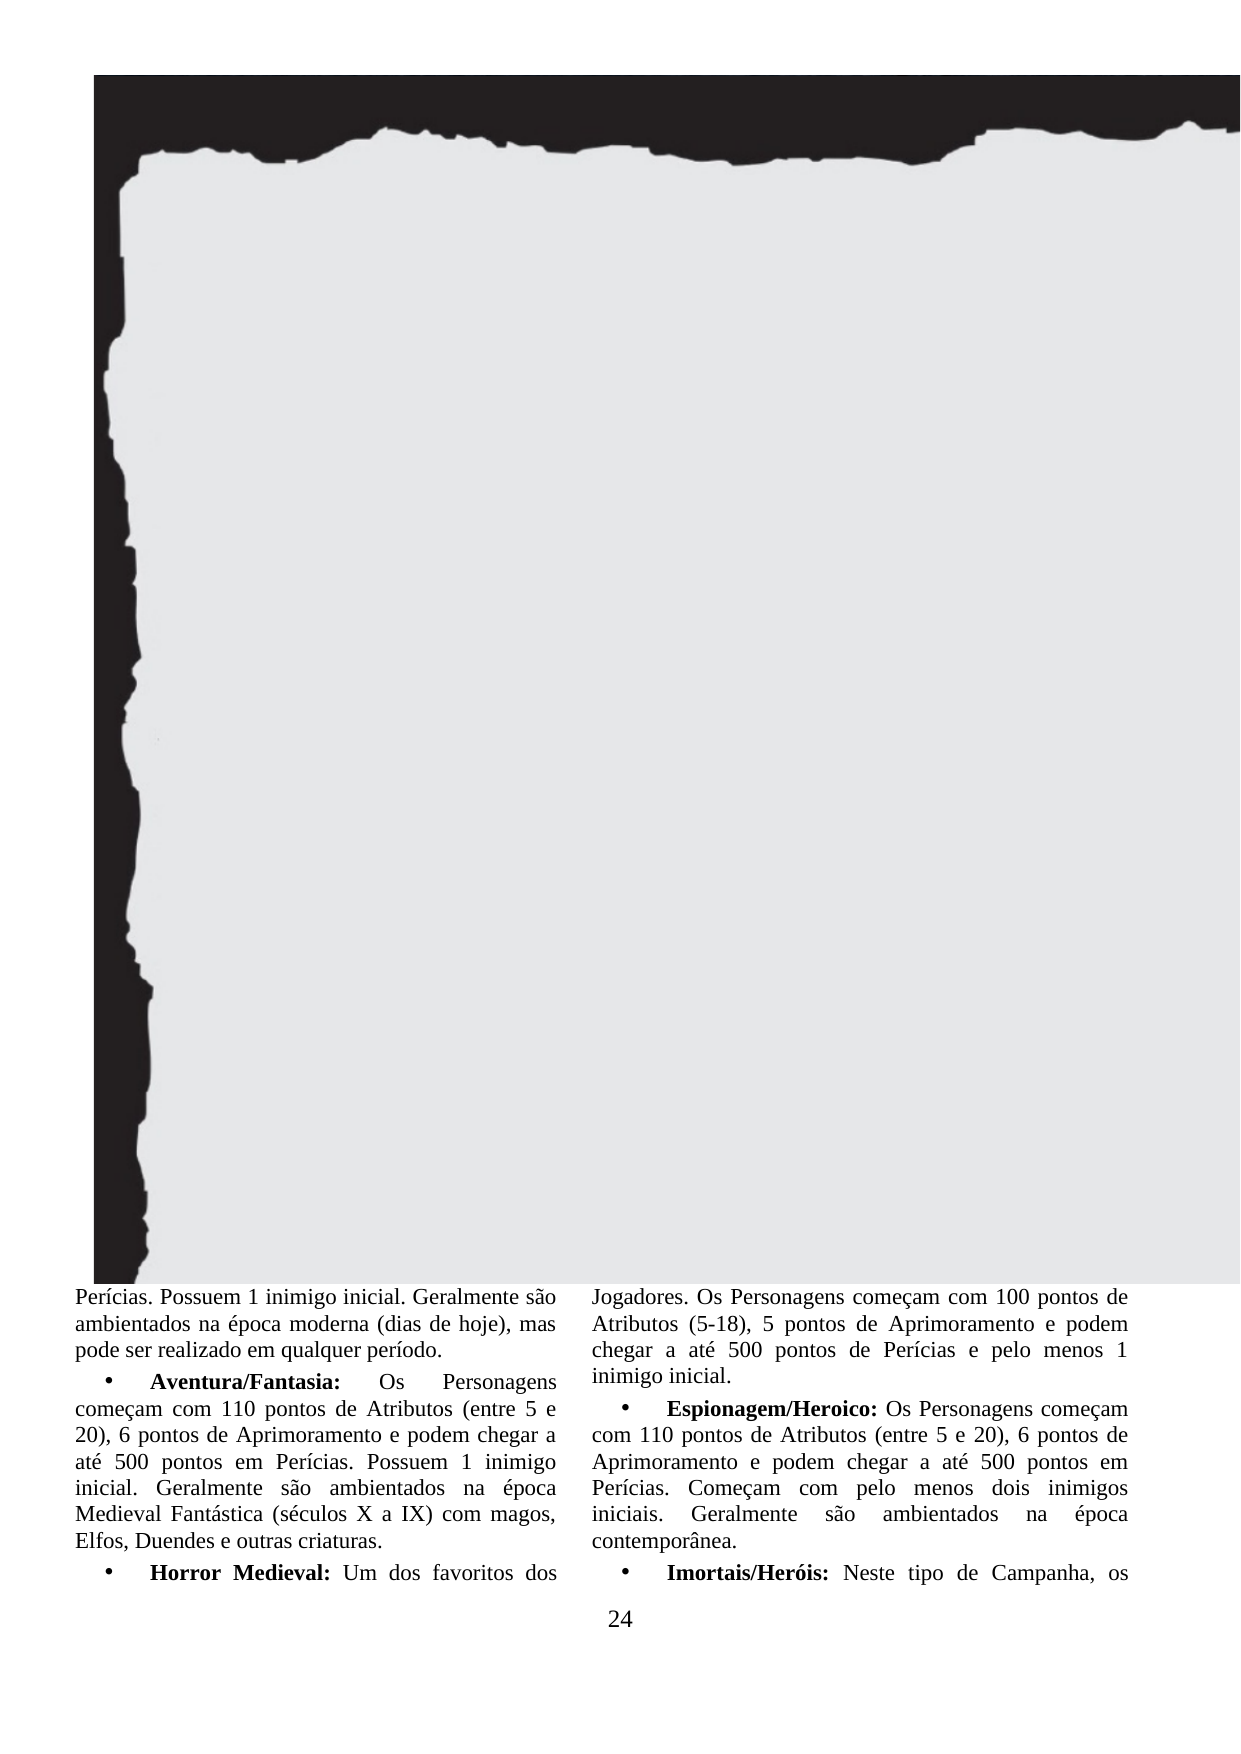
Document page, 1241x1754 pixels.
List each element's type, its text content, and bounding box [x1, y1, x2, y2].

list Jogadores. Os Personagens começam com 100 pontos de Atributos (5-18), 5 pontos de Aprimoramento e podem chegar a até 500 pontos de Perícias e pelo menos 1 inimigo inicial. [592, 1284, 1129, 1389]
list Perícias. Possuem 1 inimigo inicial. Geralmente são ambientados na época moderna (dias de hoje), mas pode ser realizado em qualquer período. [75, 1283, 557, 1362]
list Horror Medieval: Um dos favoritos dos [75, 1559, 557, 1586]
list Imortais/Heróis: Neste tipo de Campanha, os [592, 1559, 1129, 1586]
picture [93, 75, 1241, 1284]
list Espionagem/Heroico: Os Personagens começam com 110 pontos de Atributos (entre 5 e 20), 6 pontos de Aprimoramento e podem chegar a até 500 pontos em Perícias. Começam com pelo menos dois inimigos iniciais. Geralmente são ambientados na época contemporânea. [592, 1394, 1129, 1553]
list Aventura/Fantasia: Os Personagens começam com 110 pontos de Atributos (entre 5 e 20), 6 pontos de Aprimoramento e podem chegar a até 500 pontos em Perícias. Possuem 1 inimigo inicial. Geralmente são ambientados na época Medieval Fantástica (séculos X a IX) com magos, Elfos, Duendes e outras criaturas. [75, 1368, 557, 1553]
